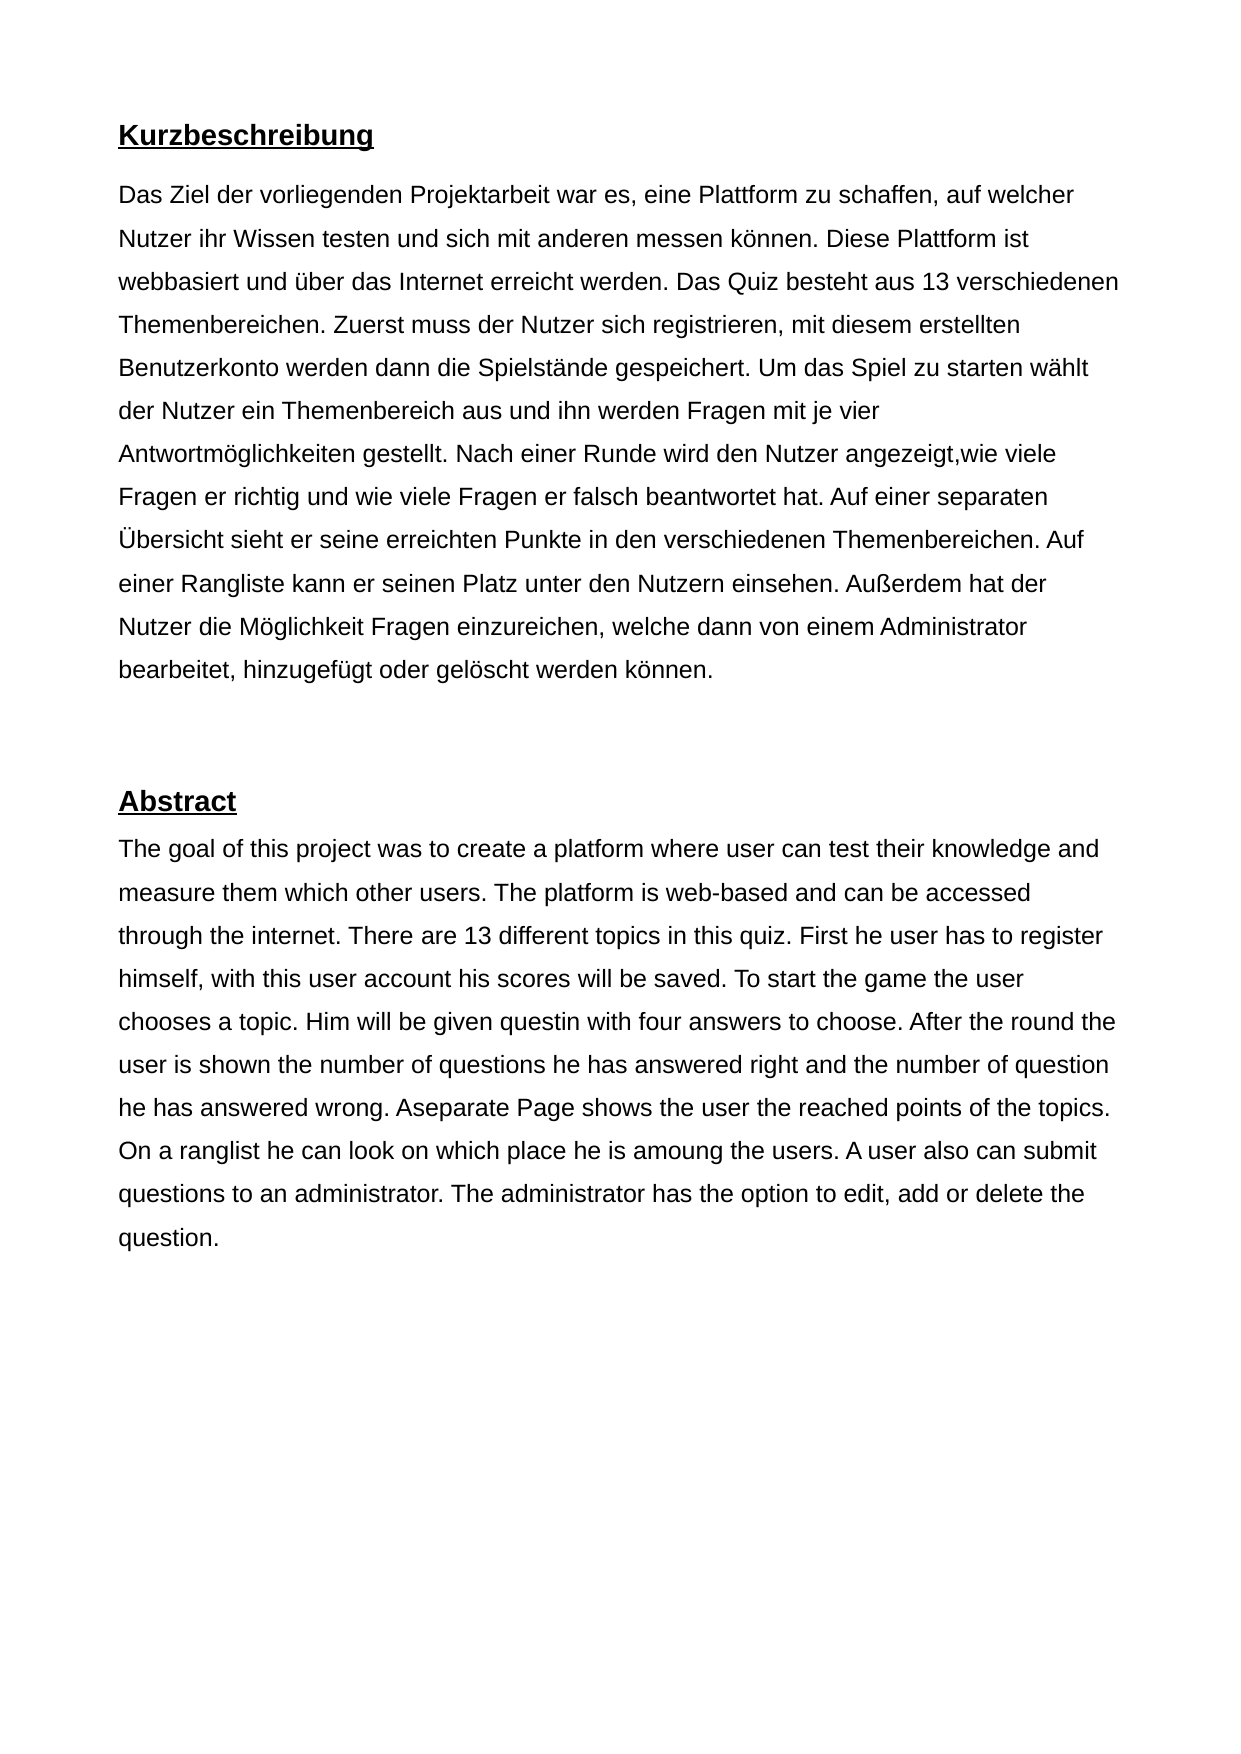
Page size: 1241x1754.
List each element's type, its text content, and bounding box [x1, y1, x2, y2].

text Das Ziel der vorliegenden Projektarbeit war es, eine Plattform zu schaffen, auf welcher Nutzer ihr Wissen testen und sich mit anderen messen können. Diese Plattform ist webbasiert und über das Internet erreicht werden. Das Quiz besteht aus 13 verschiedenen Themenbereichen. Zuerst muss der Nutzer sich registrieren, mit diesem erstellten Benutzerkonto werden dann die Spielstände gespeichert. Um das Spiel zu starten wählt der Nutzer ein Themenbereich aus und ihn werden Fragen mit je vier Antwortmöglichkeiten gestellt. Nach einer Runde wird den Nutzer angezeigt,wie viele Fragen er richtig und wie viele Fragen er falsch beantwortet hat. Auf einer separaten Übersicht sieht er seine erreichten Punkte in den verschiedenen Themenbereichen. Auf einer Rangliste kann er seinen Platz unter den Nutzern einsehen. Außerdem hat der Nutzer die Möglichkeit Fragen einzureichen, welche dann von einem Administrator bearbeitet, hinzugefügt oder gelöscht werden können. [118, 180, 1122, 683]
text The goal of this project was to create a platform where user can test their knowledge and measure them which other users. The platform is web-based and can be accessed through the internet. There are 13 different topics in this quiz. First he user has to register himself, with this user account his scores will be saved. To start the game the user chooses a topic. Him will be given questin with four answers to choose. After the round the user is shown the number of questions he has answered right and the number of question he has answered wrong. Aseparate Page shows the user the reached points of the topics. On a ranglist he can look on which place he is amoung the users. A user also can submit questions to an administrator. The administrator has the option to edit, add or delete the question. [118, 834, 1122, 1251]
text Kurzbeschreibung [118, 118, 1122, 152]
text Abstract [118, 784, 1122, 818]
